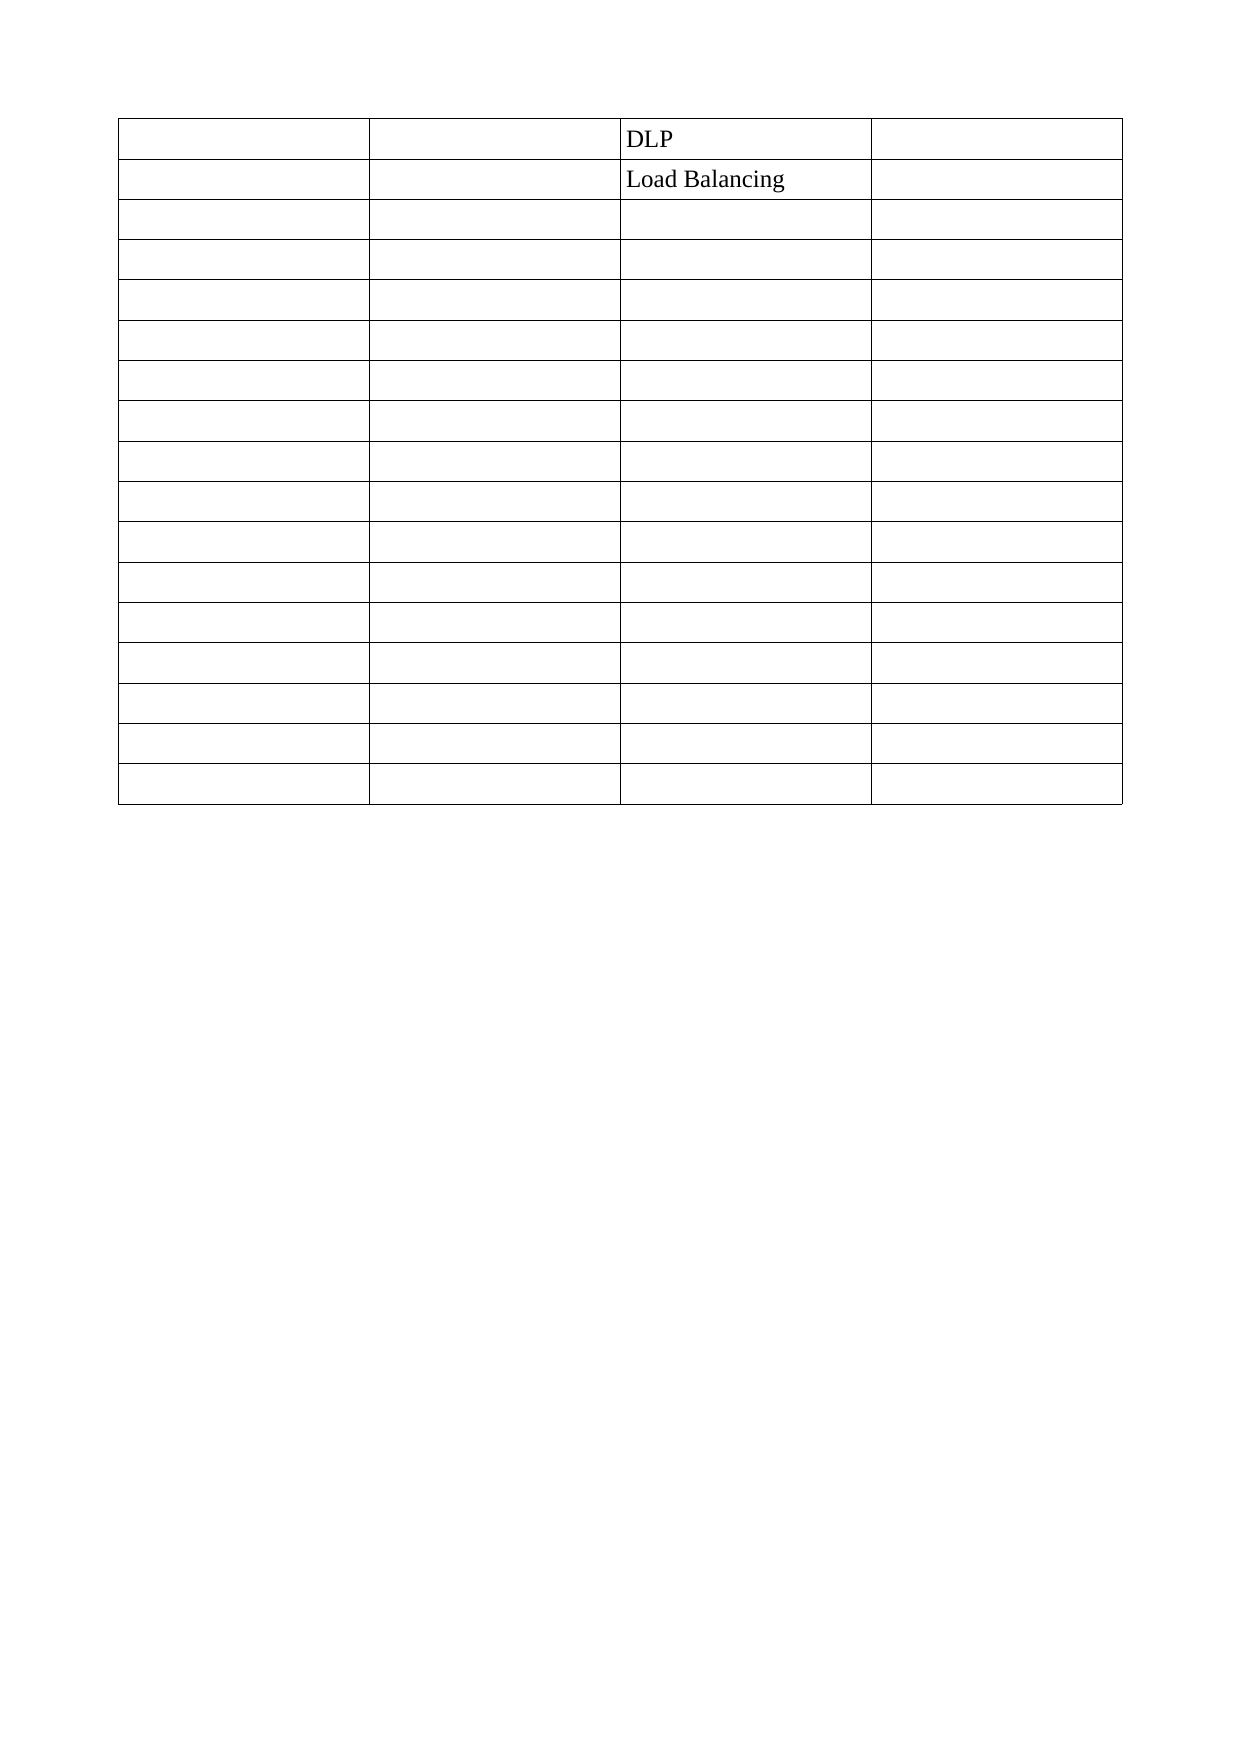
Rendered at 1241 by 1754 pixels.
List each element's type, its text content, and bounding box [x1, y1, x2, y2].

table_cell [370, 321, 620, 360]
table_cell [370, 482, 620, 521]
table_cell [119, 361, 369, 400]
table_cell [370, 684, 620, 723]
table_cell [621, 724, 871, 763]
table_cell [119, 442, 369, 481]
table_cell [872, 401, 1122, 441]
table_cell [621, 200, 871, 239]
table_cell [119, 764, 369, 803]
table_cell [119, 240, 369, 279]
table_cell [872, 563, 1122, 602]
table_cell [872, 280, 1122, 320]
table_cell [621, 563, 871, 602]
table_cell [621, 240, 871, 279]
table_cell [872, 200, 1122, 239]
table_cell [119, 684, 369, 723]
table_cell [119, 603, 369, 642]
table_cell [872, 522, 1122, 562]
table_cell [621, 442, 871, 481]
table_cell [872, 119, 1122, 158]
table_cell [621, 361, 871, 400]
table_cell [621, 482, 871, 521]
table_cell [119, 482, 369, 521]
table_cell [119, 160, 369, 199]
table_cell [370, 401, 620, 441]
table_cell [621, 603, 871, 642]
table_cell [621, 321, 871, 360]
table_cell [370, 764, 620, 803]
table_cell [370, 160, 620, 199]
table_cell [119, 522, 369, 562]
table_cell [370, 361, 620, 400]
table_cell [119, 280, 369, 320]
table_cell [119, 321, 369, 360]
table_cell [370, 442, 620, 481]
table_cell [621, 401, 871, 441]
table_cell [370, 240, 620, 279]
table_cell [119, 401, 369, 441]
table_cell [872, 321, 1122, 360]
table_cell [370, 200, 620, 239]
table_cell DLP [621, 119, 871, 158]
table_cell [119, 643, 369, 682]
table_cell [621, 280, 871, 320]
table_cell [872, 684, 1122, 723]
table_cell [872, 764, 1122, 803]
table_cell Load Balancing [621, 160, 871, 199]
table_cell [119, 119, 369, 158]
table_cell [872, 724, 1122, 763]
table_cell [370, 724, 620, 763]
table_cell [621, 764, 871, 803]
table_cell [119, 563, 369, 602]
table_cell [621, 522, 871, 562]
table_cell [872, 442, 1122, 481]
table_cell [872, 643, 1122, 682]
table_cell [621, 684, 871, 723]
table_cell [872, 482, 1122, 521]
table_cell [119, 724, 369, 763]
table_cell [872, 240, 1122, 279]
table_cell [370, 522, 620, 562]
table_cell [370, 643, 620, 682]
table_cell [872, 160, 1122, 199]
table_cell [370, 563, 620, 602]
table_cell [621, 643, 871, 682]
table_cell [370, 119, 620, 158]
table_cell [370, 280, 620, 320]
table_cell [872, 603, 1122, 642]
table_cell [872, 361, 1122, 400]
table_cell [119, 200, 369, 239]
table_cell [370, 603, 620, 642]
